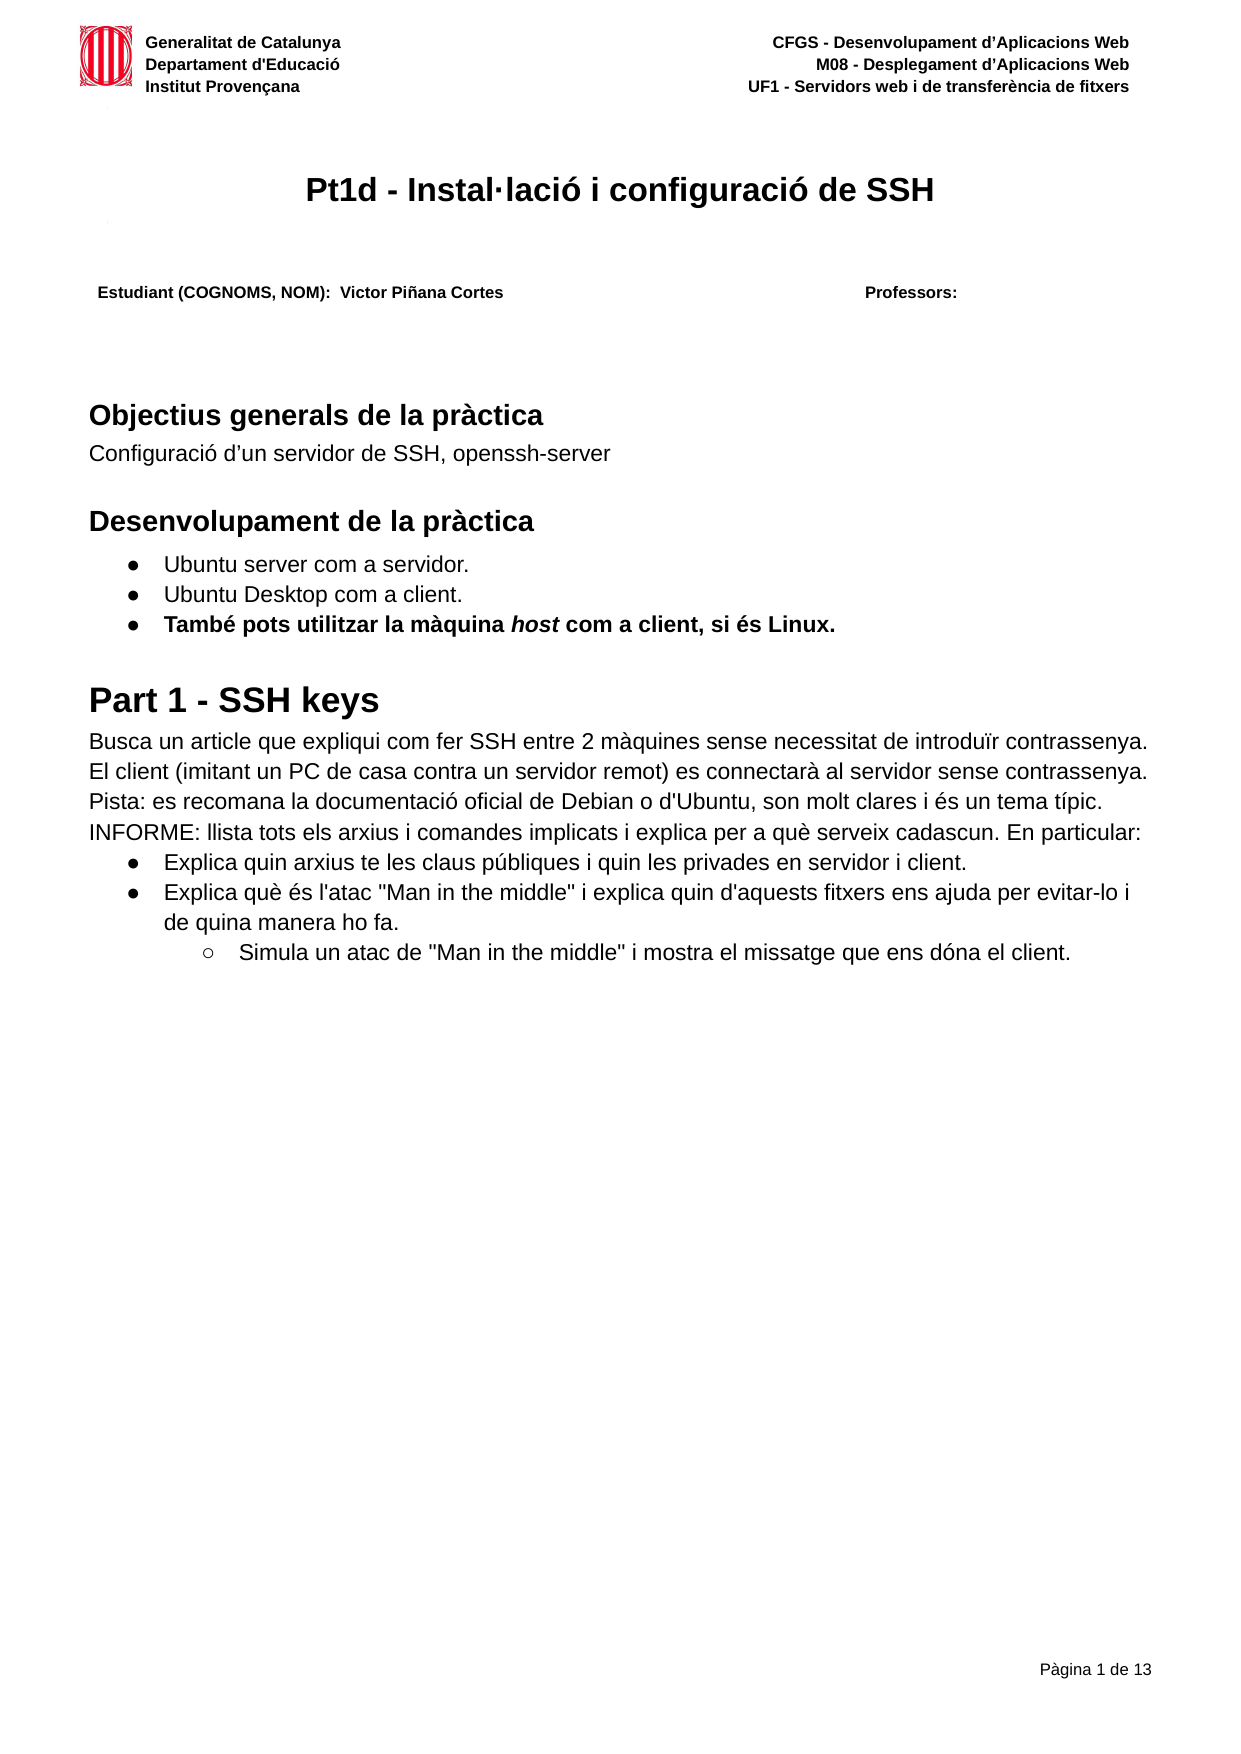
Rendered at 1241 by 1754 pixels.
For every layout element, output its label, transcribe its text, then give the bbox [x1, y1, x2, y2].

text Configuració d’un servidor de SSH, openssh-server [88, 440, 1152, 467]
list També pots utilitzar la màquina host com a client, si és Linux. [126, 611, 1152, 637]
subtitle Part 1 - SSH keys [88, 679, 1152, 719]
subtitle Pt1d - Instal·lació i configuració de SSH [88, 170, 1152, 208]
subtitle Objectius generals de la pràctica [88, 398, 1152, 432]
table_header Estudiant (COGNOMS, NOM): Victor Piñana Cortes [87, 273, 833, 365]
list Explica quin arxius te les claus públiques i quin les privades en servidor i client. [126, 849, 1152, 875]
list Ubuntu server com a servidor. [126, 551, 1152, 577]
picture [77, 24, 136, 88]
subtitle Desenvolupament de la pràctica [88, 504, 1152, 537]
text Busca un article que expliqui com fer SSH entre 2 màquines sense necessitat de introduïr contrassenya. [88, 728, 1152, 754]
list Explica què és l'atac "Man in the middle" i explica quin d'aquests fitxers ens ajuda per evitar-lo i de quina manera ho fa. [126, 879, 1152, 936]
table_header [973, 273, 1152, 365]
text INFORME: llista tots els arxius i comandes implicats i explica per a què serveix cadascun. En particular: [88, 818, 1152, 845]
list Ubuntu Desktop com a client. [126, 581, 1152, 607]
text El client (imitant un PC de casa contra un servidor remot) es connectarà al servidor sense contrassenya. [88, 758, 1152, 784]
text Pista: es recomana la documentació oficial de Debian o d'Ubuntu, son molt clares i és un tema típic. [88, 788, 1152, 815]
list Simula un atac de "Man in the middle" i mostra el missatge que ens dóna el client. [201, 939, 1152, 966]
table_header Professors: [833, 273, 972, 365]
